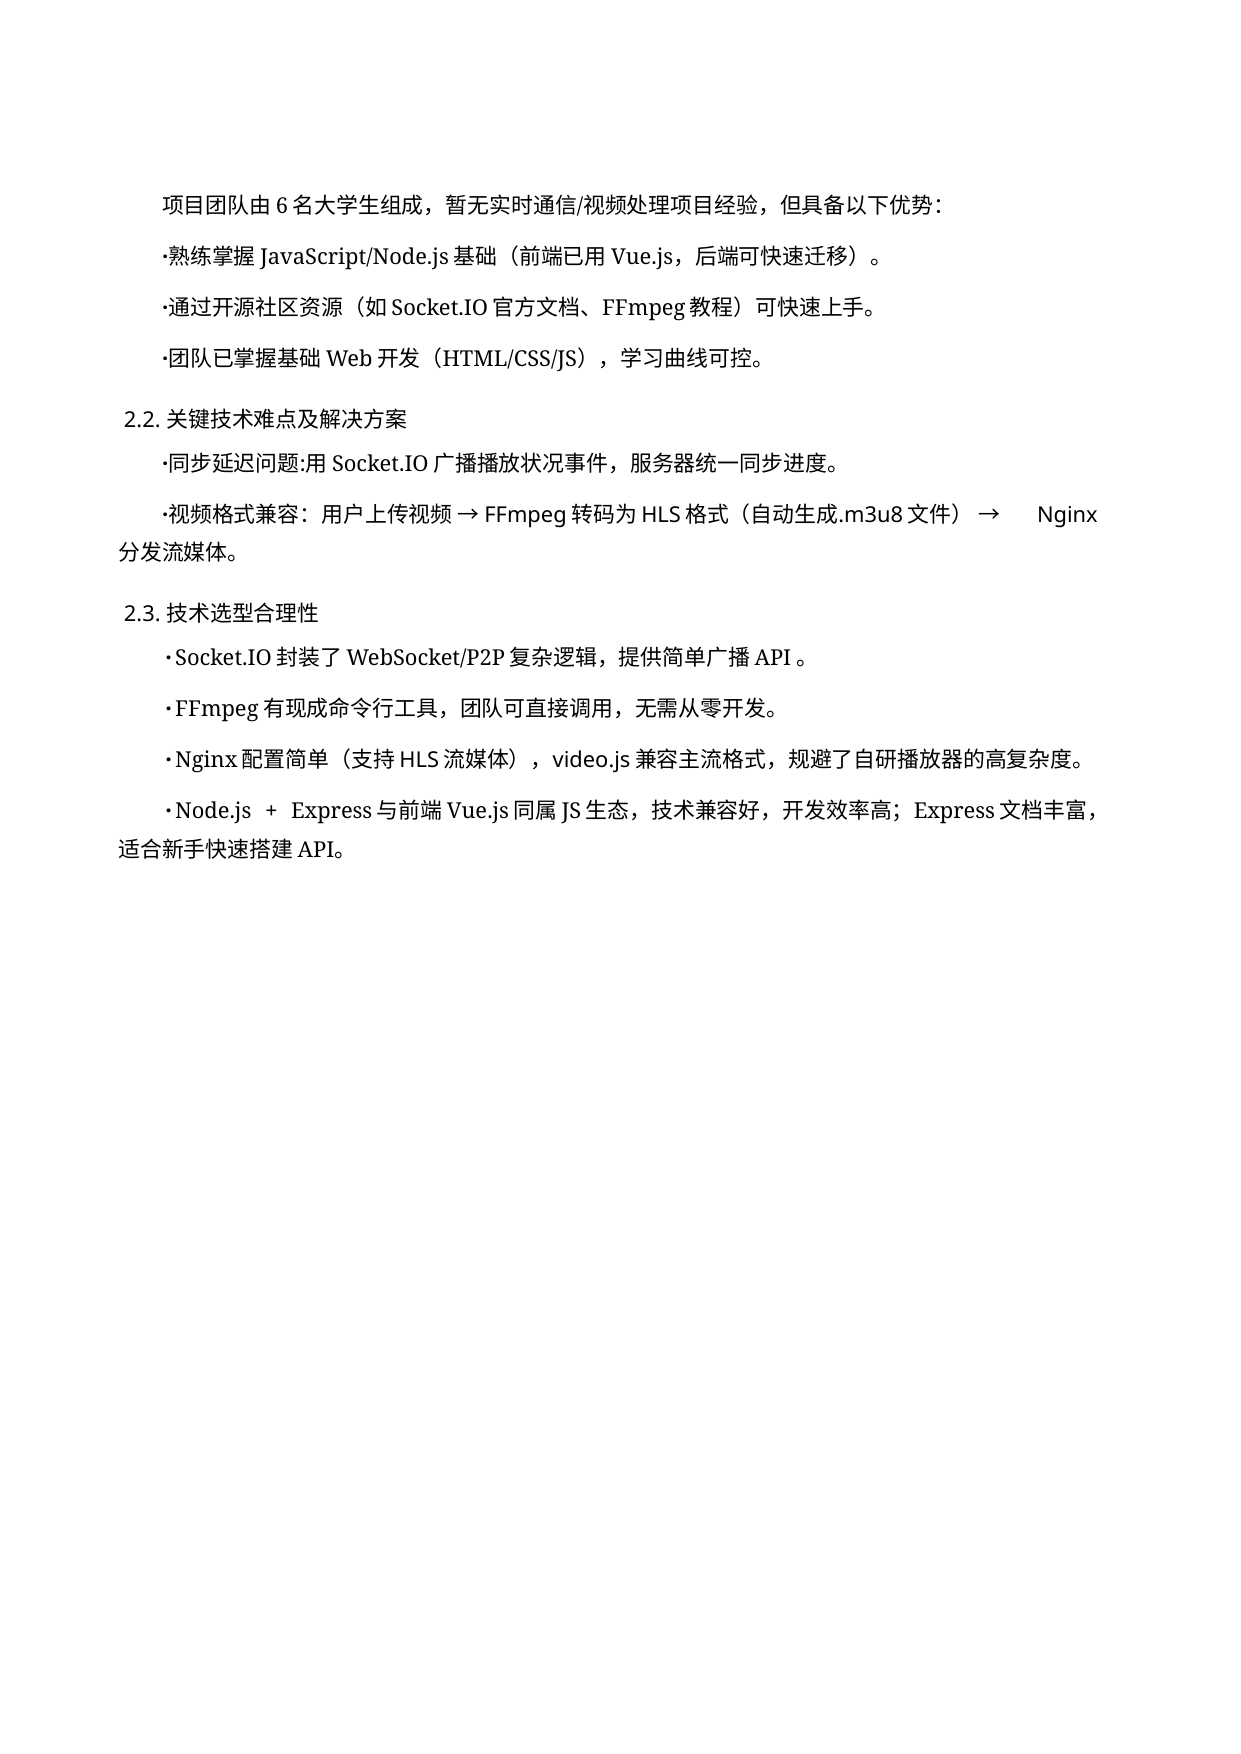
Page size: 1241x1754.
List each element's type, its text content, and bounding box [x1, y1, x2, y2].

text ·视频格式兼容：用户上传视频 → FFmpeg转码为HLS格式（自动生成.m3u8文件） → Nginx分发流媒体。 [118, 497, 1122, 567]
subtitle 关键技术难点及解决方案 [118, 402, 1122, 433]
text ·团队已掌握基础Web开发（HTML/CSS/JS），学习曲线可控。 [118, 341, 1122, 372]
subtitle 技术选型合理性 [118, 596, 1122, 628]
text ·Socket.IO封装了WebSocket/P2P复杂逻辑，提供简单广播API 。 [118, 640, 1122, 672]
text 项目团队由6名大学生组成，暂无实时通信/视频处理项目经验，但具备以下优势： [118, 188, 1122, 219]
text ·FFmpeg有现成命令行工具，团队可直接调用，无需从零开发。 [118, 691, 1122, 723]
text ·Nginx配置简单（支持HLS流媒体），video.js兼容主流格式，规避了自研播放器的高复杂度。 [118, 742, 1122, 774]
text ·Node.js + Express与前端Vue.js同属JS生态，技术兼容好，开发效率高；Express文档丰富，适合新手快速搭建API。 [118, 793, 1122, 863]
text ·熟练掌握JavaScript/Node.js基础（前端已用Vue.js，后端可快速迁移）。 [118, 239, 1122, 270]
text ·通过开源社区资源（如Socket.IO官方文档、FFmpeg教程）可快速上手。 [118, 290, 1122, 321]
text ·同步延迟问题:用Socket.IO广播播放状况事件，服务器统一同步进度。 [118, 446, 1122, 478]
